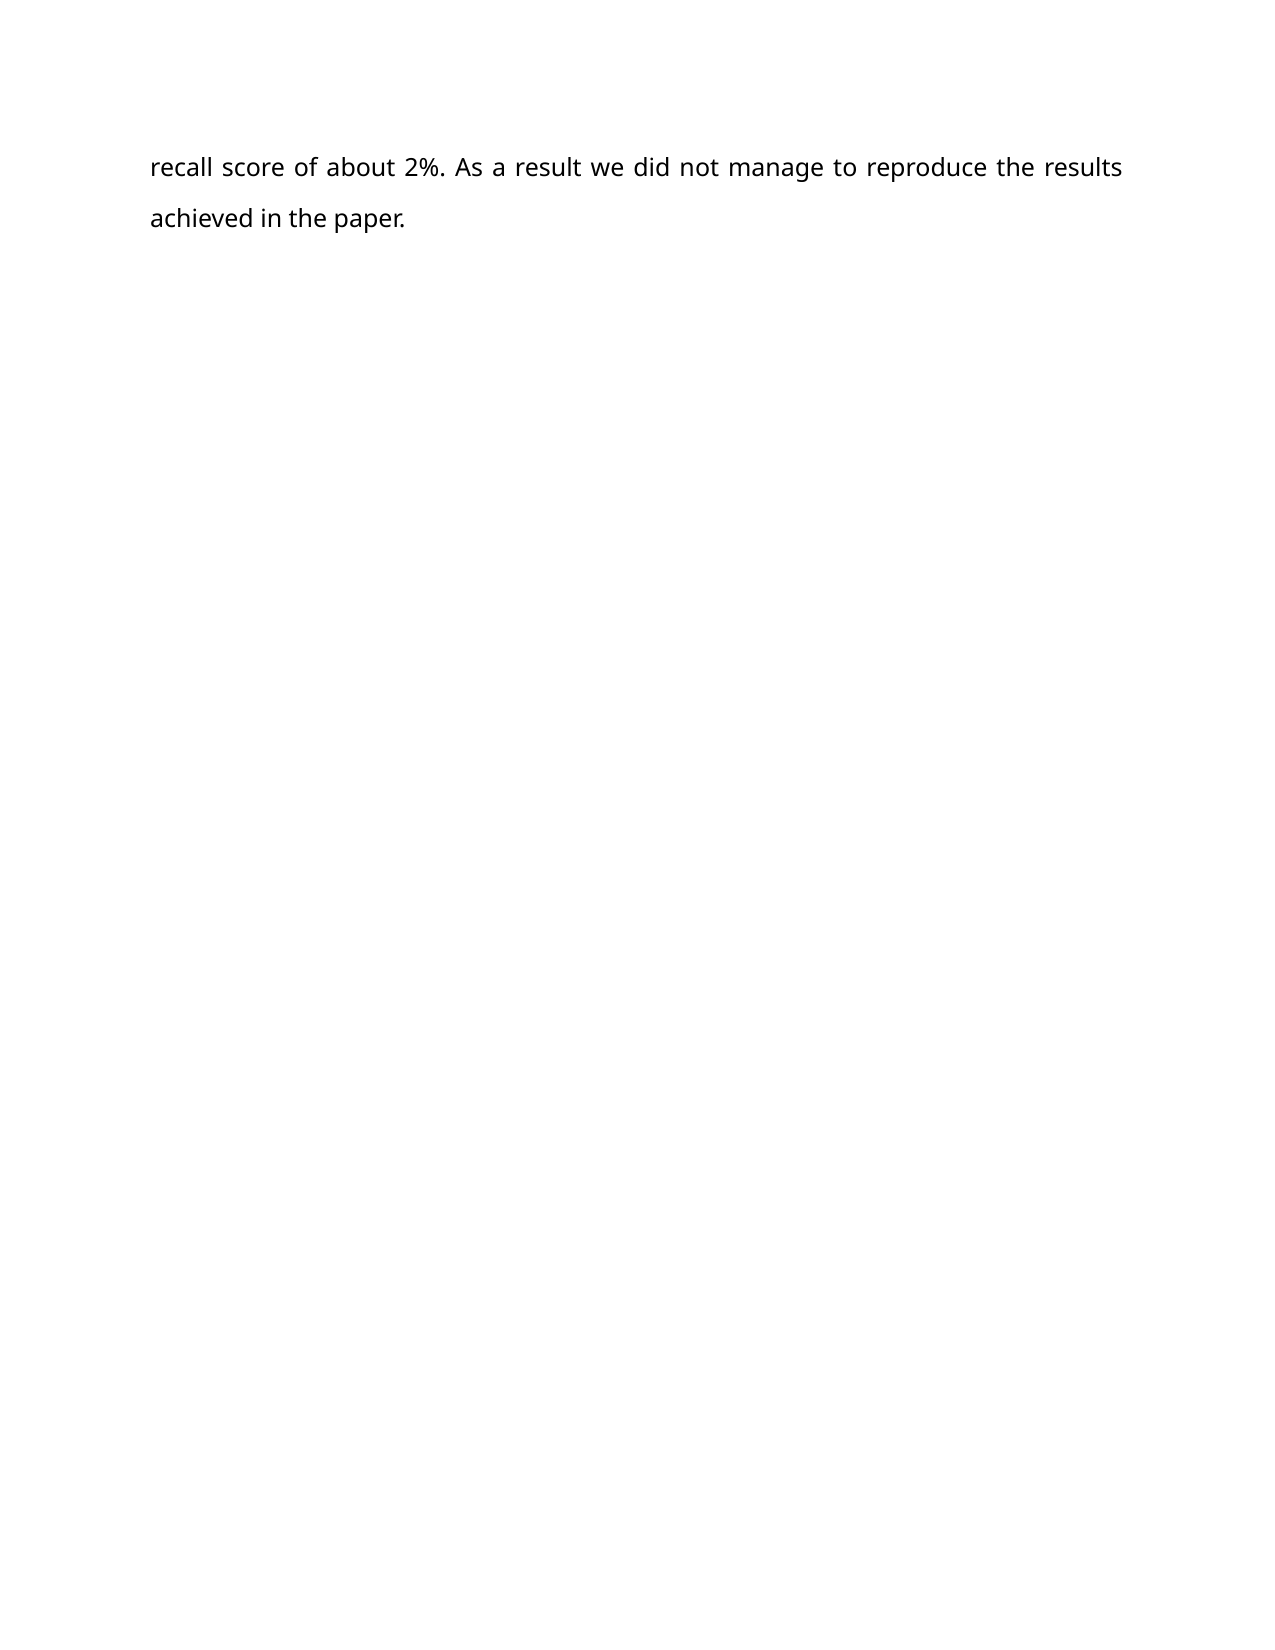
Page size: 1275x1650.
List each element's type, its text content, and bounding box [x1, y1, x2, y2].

text recall score of about 2%. As a result we did not manage to reproduce the results achieved in the paper. [150, 150, 1125, 235]
